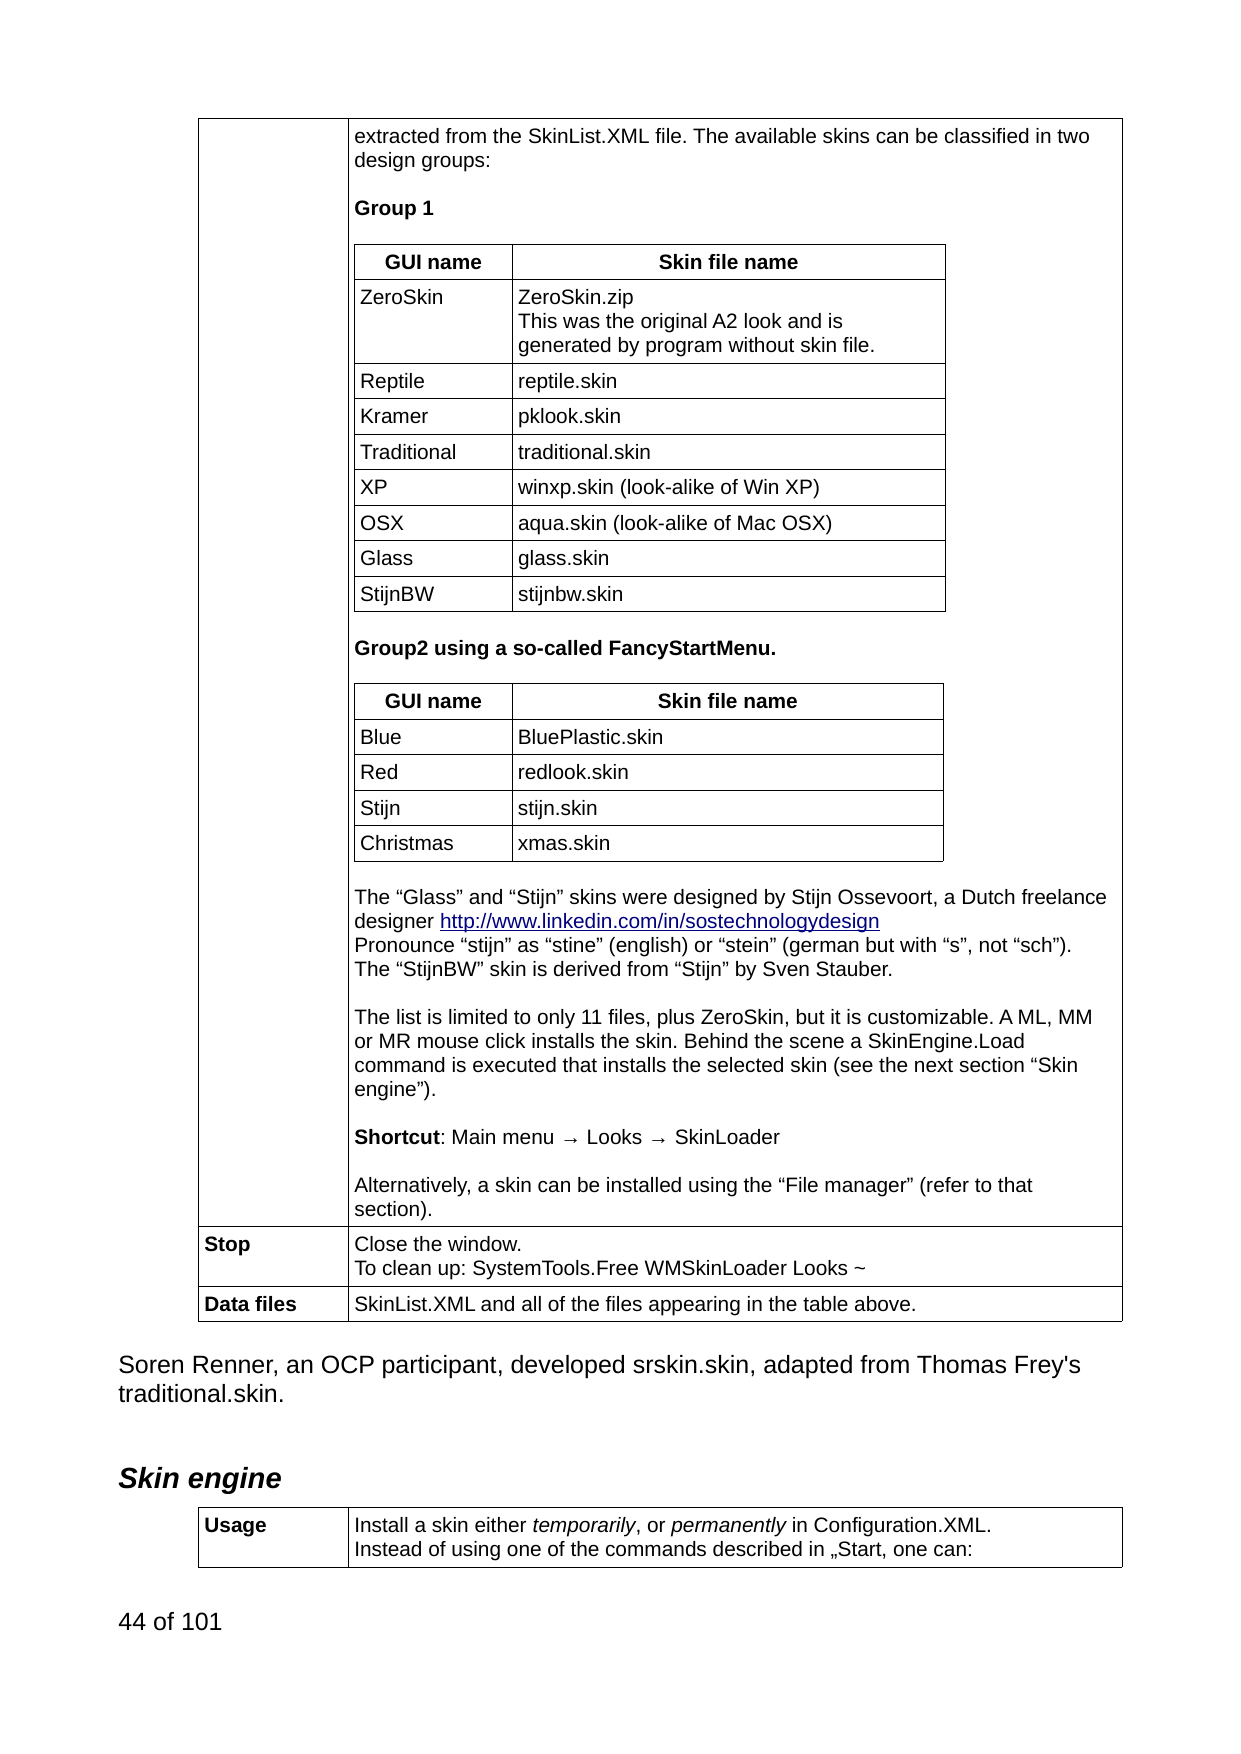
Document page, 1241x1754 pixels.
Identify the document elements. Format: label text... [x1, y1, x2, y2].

table_cell stijn.skin [513, 791, 943, 825]
table_cell BluePlastic.skin [513, 720, 943, 754]
table_cell ZeroSkin [355, 280, 512, 363]
table_cell SkinList.XML and all of the files appearing in the table above. [349, 1287, 1122, 1321]
subtitle Skin engine [118, 1461, 1122, 1495]
table_cell ZeroSkin.zip This was the original A2 look and is generated by program without skin file. [513, 280, 945, 363]
table_cell XP [355, 470, 512, 505]
table_header Skin file name [513, 684, 943, 719]
table_cell Stijn [355, 791, 512, 825]
text Soren Renner, an OCP participant, developed srskin.skin, adapted from Thomas Frey's traditional.skin. [118, 1350, 1122, 1407]
table_cell StijnBW [355, 577, 512, 611]
table_header Skin file name [513, 245, 945, 279]
table_header GUI name [355, 245, 512, 279]
table_cell Traditional [355, 435, 512, 469]
table_cell Reptile [355, 364, 512, 398]
table_cell Kramer [355, 399, 512, 434]
table_cell glass.skin [513, 541, 945, 576]
table_cell Stop [199, 1227, 348, 1286]
table_cell winxp.skin (look-alike of Win XP) [513, 470, 945, 505]
table_cell traditional.skin [513, 435, 945, 469]
table_header GUI name [355, 684, 512, 719]
table_cell Glass [355, 541, 512, 576]
table_cell aqua.skin (look-alike of Mac OSX) [513, 506, 945, 540]
table_cell Blue [355, 720, 512, 754]
table_cell Data files [199, 1287, 348, 1321]
table_cell Close the window. To clean up: SystemTools.Free WMSkinLoader Looks ~ [349, 1227, 1122, 1286]
table_cell redlook.skin [513, 755, 943, 790]
table_cell reptile.skin [513, 364, 945, 398]
table_cell OSX [355, 506, 512, 540]
table_cell extracted from the SkinList.XML file. The available skins can be classified in two design groups: Group 1 Group2 using a so-called FancyStartMenu. The “Glass” and “Stijn” skins were designed by Stijn Ossevoort, a Dutch freelance designer http://www.linkedin.com/in/sostechnologydesign Pronounce “stijn” as “stine” (english) or “stein” (german but with “s”, not “sch”). The “StijnBW” skin is derived from “Stijn” by Sven Stauber. The list is limited to only 11 files, plus ZeroSkin, but it is customizable. A ML, MM or MR mouse click installs the skin. Behind the scene a SkinEngine.Load command is executed that installs the selected skin (see the next section “Skin engine”). Shortcut: Main menu → Looks → SkinLoader Alternatively, a skin can be installed using the “File manager” (refer to that section). [349, 119, 1122, 1226]
table_cell Red [355, 755, 512, 790]
table_cell pklook.skin [513, 399, 945, 434]
table_header Install a skin either temporarily, or permanently in Configuration.XML. Instead of using one of the commands described in „Start, one can: [349, 1508, 1122, 1567]
table_header Usage [199, 1508, 348, 1567]
table_cell xmas.skin [513, 826, 943, 861]
table_cell stijnbw.skin [513, 577, 945, 611]
table_cell [199, 119, 348, 1226]
table_cell Christmas [355, 826, 512, 861]
